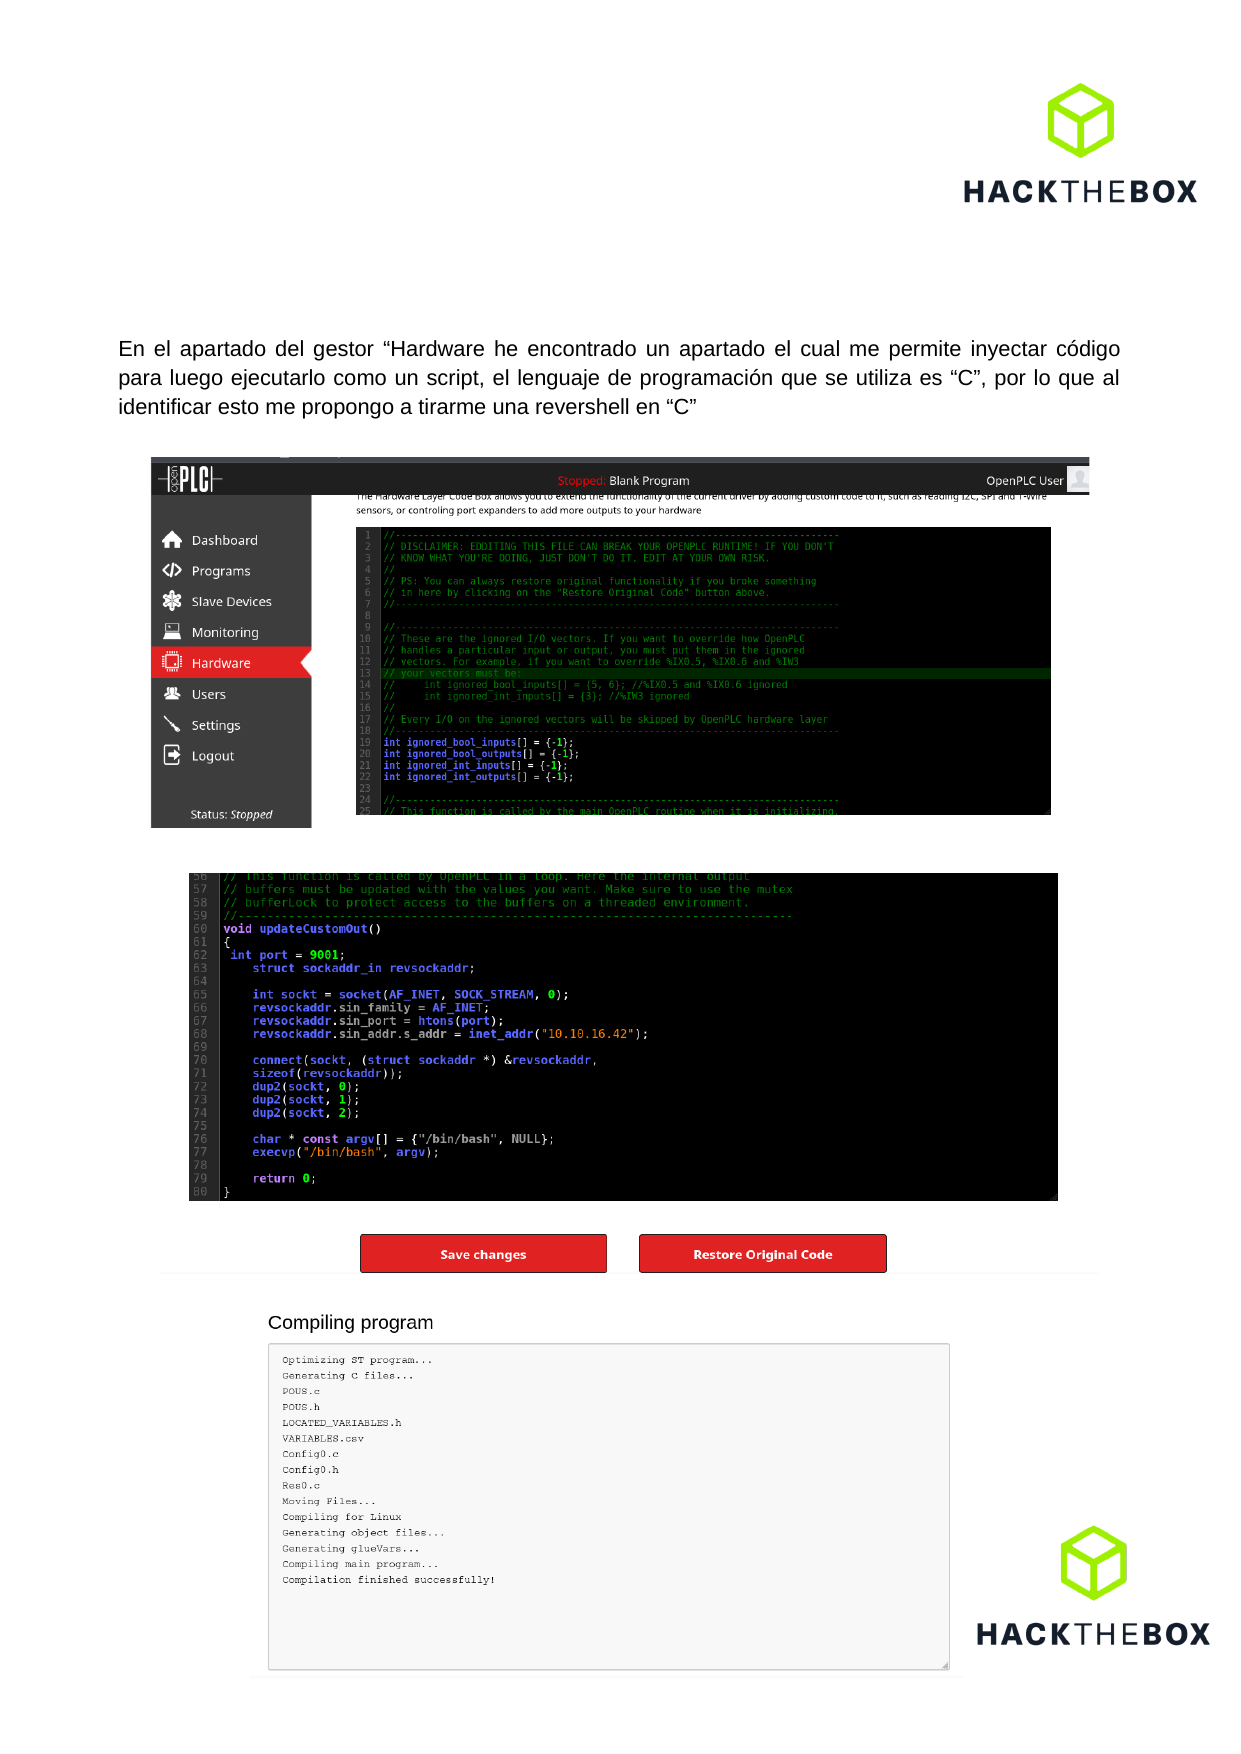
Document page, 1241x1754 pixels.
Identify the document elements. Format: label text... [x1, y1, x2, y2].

picture [150, 457, 1090, 828]
picture [250, 1305, 1239, 1754]
picture [935, 21, 1226, 311]
picture [159, 863, 1098, 1274]
text En el apartado del gestor “Hardware he encontrado un apartado el cual me permite inyectar código para luego ejecutarlo como un script, el lenguaje de programación que se utiliza es “C”, por lo que al identificar esto me propongo a tirarme una revershell en “C” [118, 336, 1122, 419]
